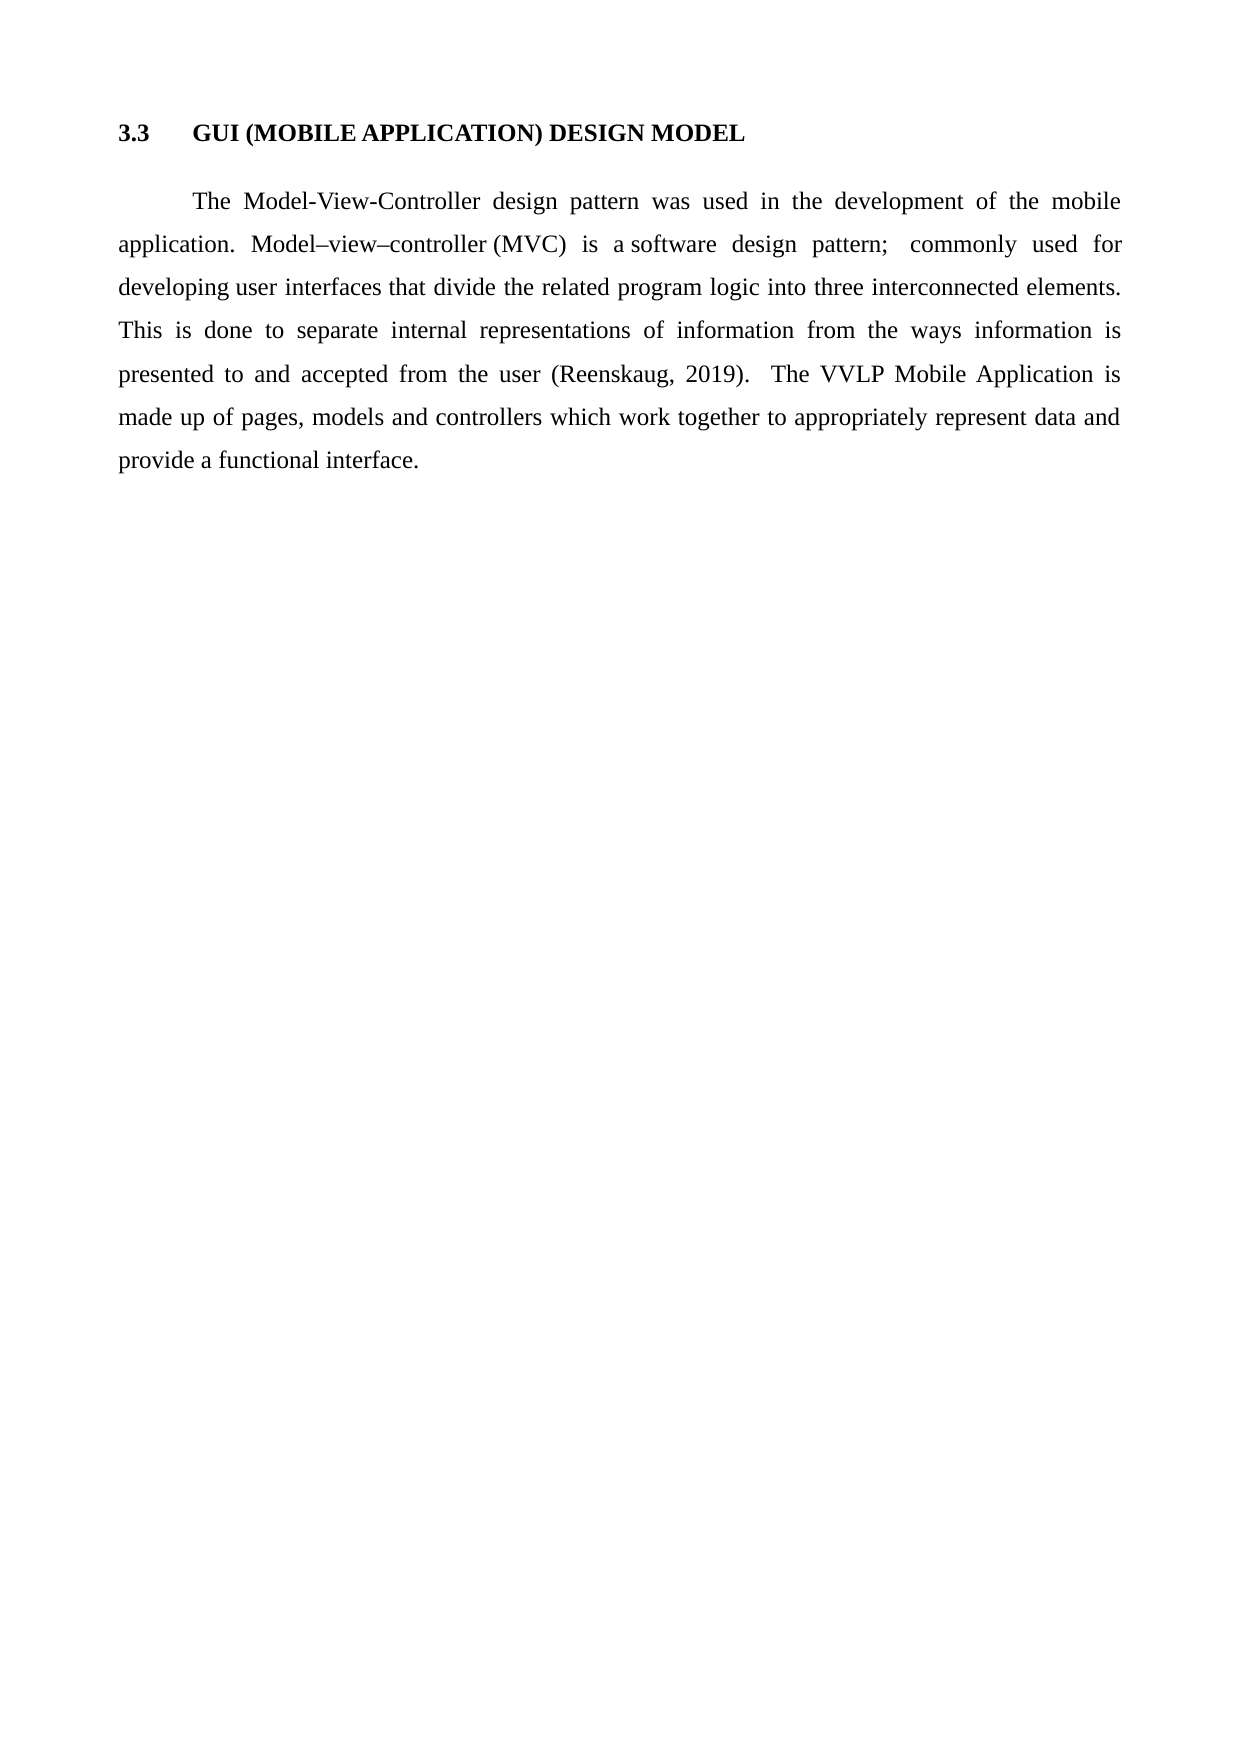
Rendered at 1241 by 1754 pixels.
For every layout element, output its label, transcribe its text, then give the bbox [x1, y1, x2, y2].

text 3.3 GUI (MOBILE APPLICATION) DESIGN MODEL [118, 118, 1122, 147]
text The Model-View-Controller design pattern was used in the development of the mobile application. Model–view–controller (MVC) is a software design pattern; commonly used for developing user interfaces that divide the related program logic into three interconnected elements. This is done to separate internal representations of information from the ways information is presented to and accepted from the user (Reenskaug, 2019). The VVLP Mobile Application is made up of pages, models and controllers which work together to appropriately represent data and provide a functional interface. [118, 186, 1122, 474]
